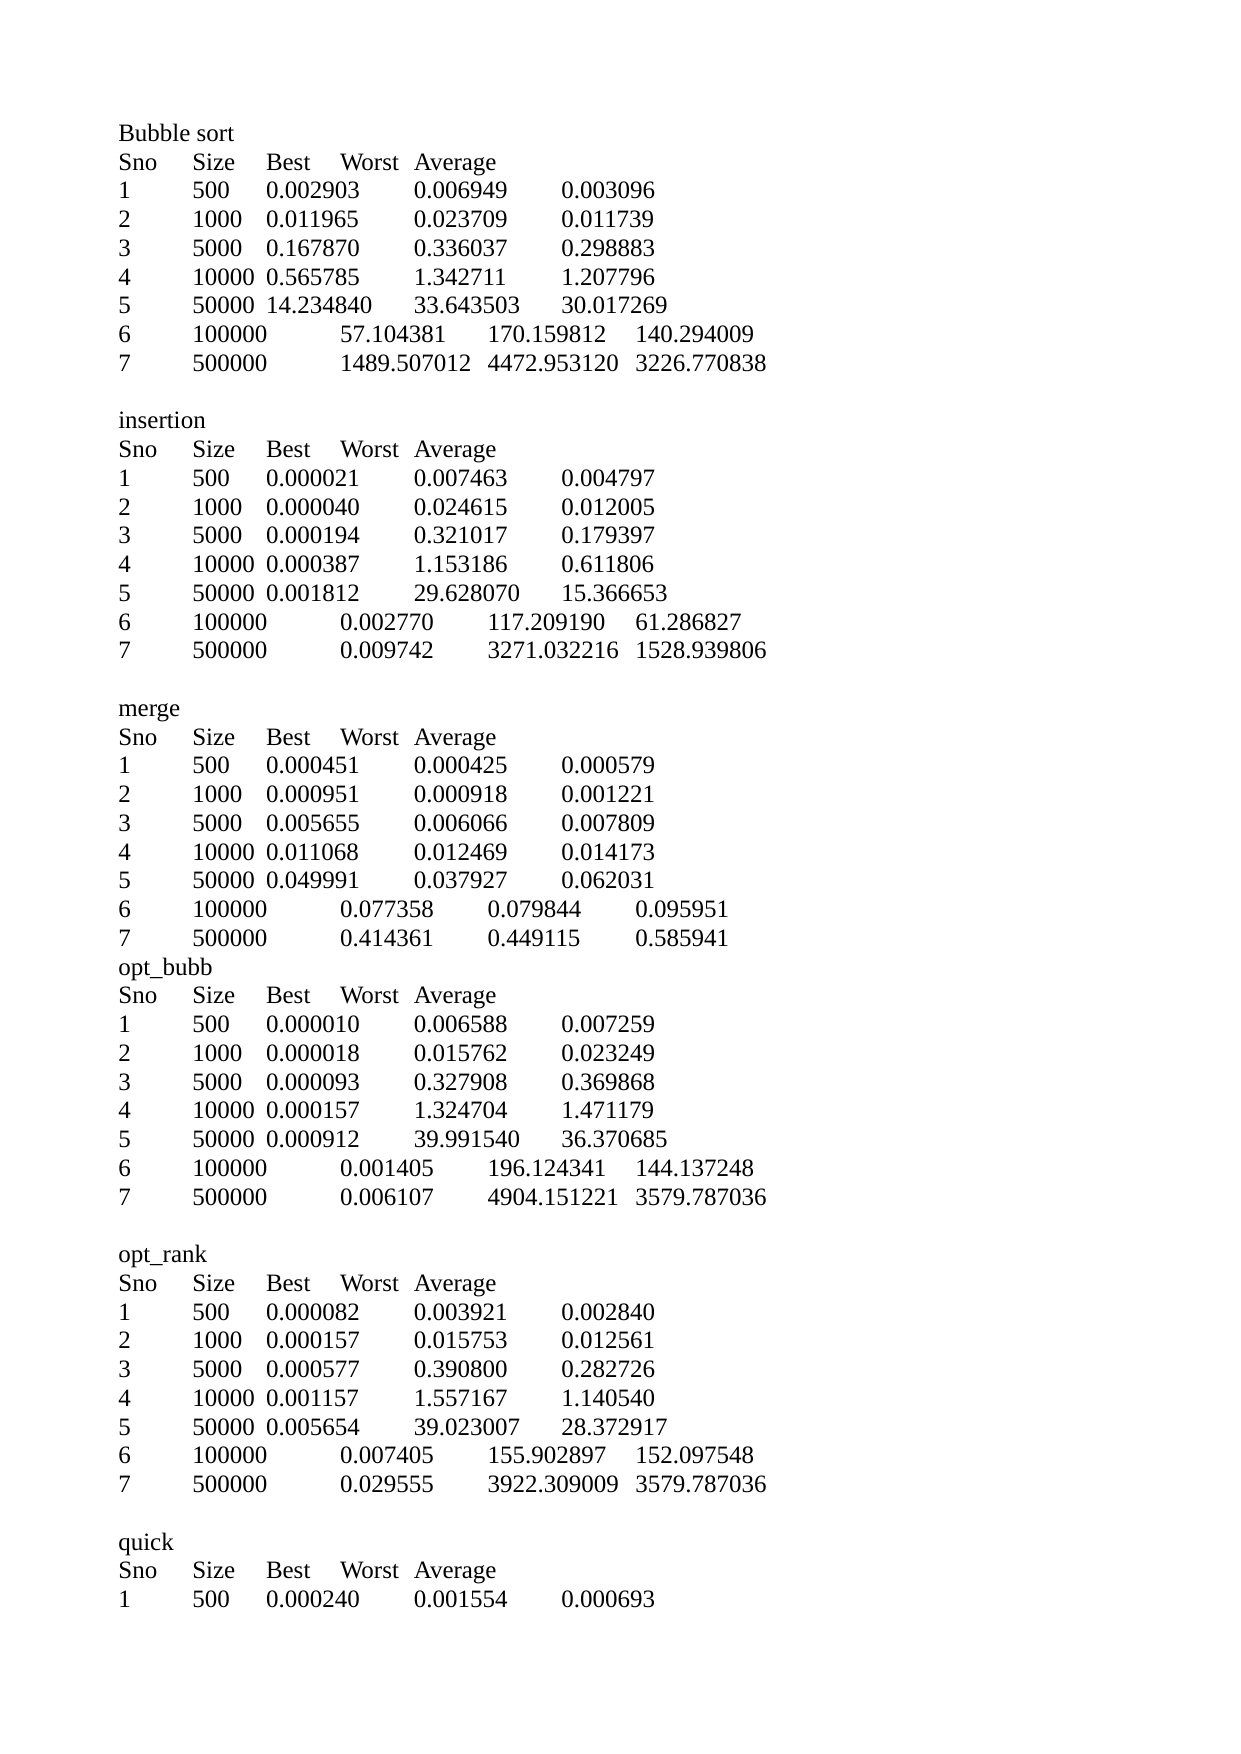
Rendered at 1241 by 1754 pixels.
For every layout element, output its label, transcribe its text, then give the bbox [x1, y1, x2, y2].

text Sno Size Best Worst Average [118, 147, 1122, 176]
text 6 100000 57.104381 170.159812 140.294009 [118, 319, 1122, 348]
text 2 1000 0.000018 0.015762 0.023249 [118, 1038, 1122, 1067]
text 4 10000 0.011068 0.012469 0.014173 [118, 837, 1122, 866]
text opt_bubb [118, 952, 1122, 981]
text 6 100000 0.007405 155.902897 152.097548 [118, 1441, 1122, 1469]
text quick [118, 1527, 1122, 1556]
text 3 5000 0.000194 0.321017 0.179397 [118, 521, 1122, 549]
text 5 50000 14.234840 33.643503 30.017269 [118, 291, 1122, 319]
text 2 1000 0.000040 0.024615 0.012005 [118, 492, 1122, 521]
text 3 5000 0.167870 0.336037 0.298883 [118, 233, 1122, 262]
text 5 50000 0.000912 39.991540 36.370685 [118, 1124, 1122, 1153]
text 2 1000 0.000951 0.000918 0.001221 [118, 779, 1122, 808]
text Sno Size Best Worst Average [118, 1268, 1122, 1297]
text 6 100000 0.077358 0.079844 0.095951 [118, 894, 1122, 923]
text merge [118, 693, 1122, 722]
text 6 100000 0.002770 117.209190 61.286827 [118, 607, 1122, 636]
text 1 500 0.000010 0.006588 0.007259 [118, 1009, 1122, 1038]
text 1 500 0.000451 0.000425 0.000579 [118, 751, 1122, 779]
text 7 500000 0.006107 4904.151221 3579.787036 [118, 1182, 1122, 1211]
text Sno Size Best Worst Average [118, 722, 1122, 751]
text Bubble sort [118, 118, 1122, 147]
text 7 500000 0.009742 3271.032216 1528.939806 [118, 636, 1122, 664]
text Sno Size Best Worst Average [118, 434, 1122, 463]
text 2 1000 0.011965 0.023709 0.011739 [118, 204, 1122, 233]
text Sno Size Best Worst Average [118, 1556, 1122, 1584]
text 7 500000 0.414361 0.449115 0.585941 [118, 923, 1122, 952]
text 1 500 0.000082 0.003921 0.002840 [118, 1297, 1122, 1326]
text 3 5000 0.000093 0.327908 0.369868 [118, 1067, 1122, 1096]
text 4 10000 0.000387 1.153186 0.611806 [118, 549, 1122, 578]
text opt_rank [118, 1239, 1122, 1268]
text 5 50000 0.005654 39.023007 28.372917 [118, 1412, 1122, 1441]
text 7 500000 0.029555 3922.309009 3579.787036 [118, 1469, 1122, 1498]
text insertion [118, 406, 1122, 434]
text 4 10000 0.001157 1.557167 1.140540 [118, 1383, 1122, 1412]
text 6 100000 0.001405 196.124341 144.137248 [118, 1153, 1122, 1182]
text 3 5000 0.005655 0.006066 0.007809 [118, 808, 1122, 837]
text 2 1000 0.000157 0.015753 0.012561 [118, 1326, 1122, 1354]
text 1 500 0.000021 0.007463 0.004797 [118, 463, 1122, 492]
text 5 50000 0.001812 29.628070 15.366653 [118, 578, 1122, 607]
text 7 500000 1489.507012 4472.953120 3226.770838 [118, 348, 1122, 377]
text Sno Size Best Worst Average [118, 981, 1122, 1009]
text 3 5000 0.000577 0.390800 0.282726 [118, 1354, 1122, 1383]
text 1 500 0.000240 0.001554 0.000693 [118, 1584, 1122, 1613]
text 4 10000 0.565785 1.342711 1.207796 [118, 262, 1122, 291]
text 4 10000 0.000157 1.324704 1.471179 [118, 1096, 1122, 1124]
text 1 500 0.002903 0.006949 0.003096 [118, 176, 1122, 204]
text 5 50000 0.049991 0.037927 0.062031 [118, 866, 1122, 894]
